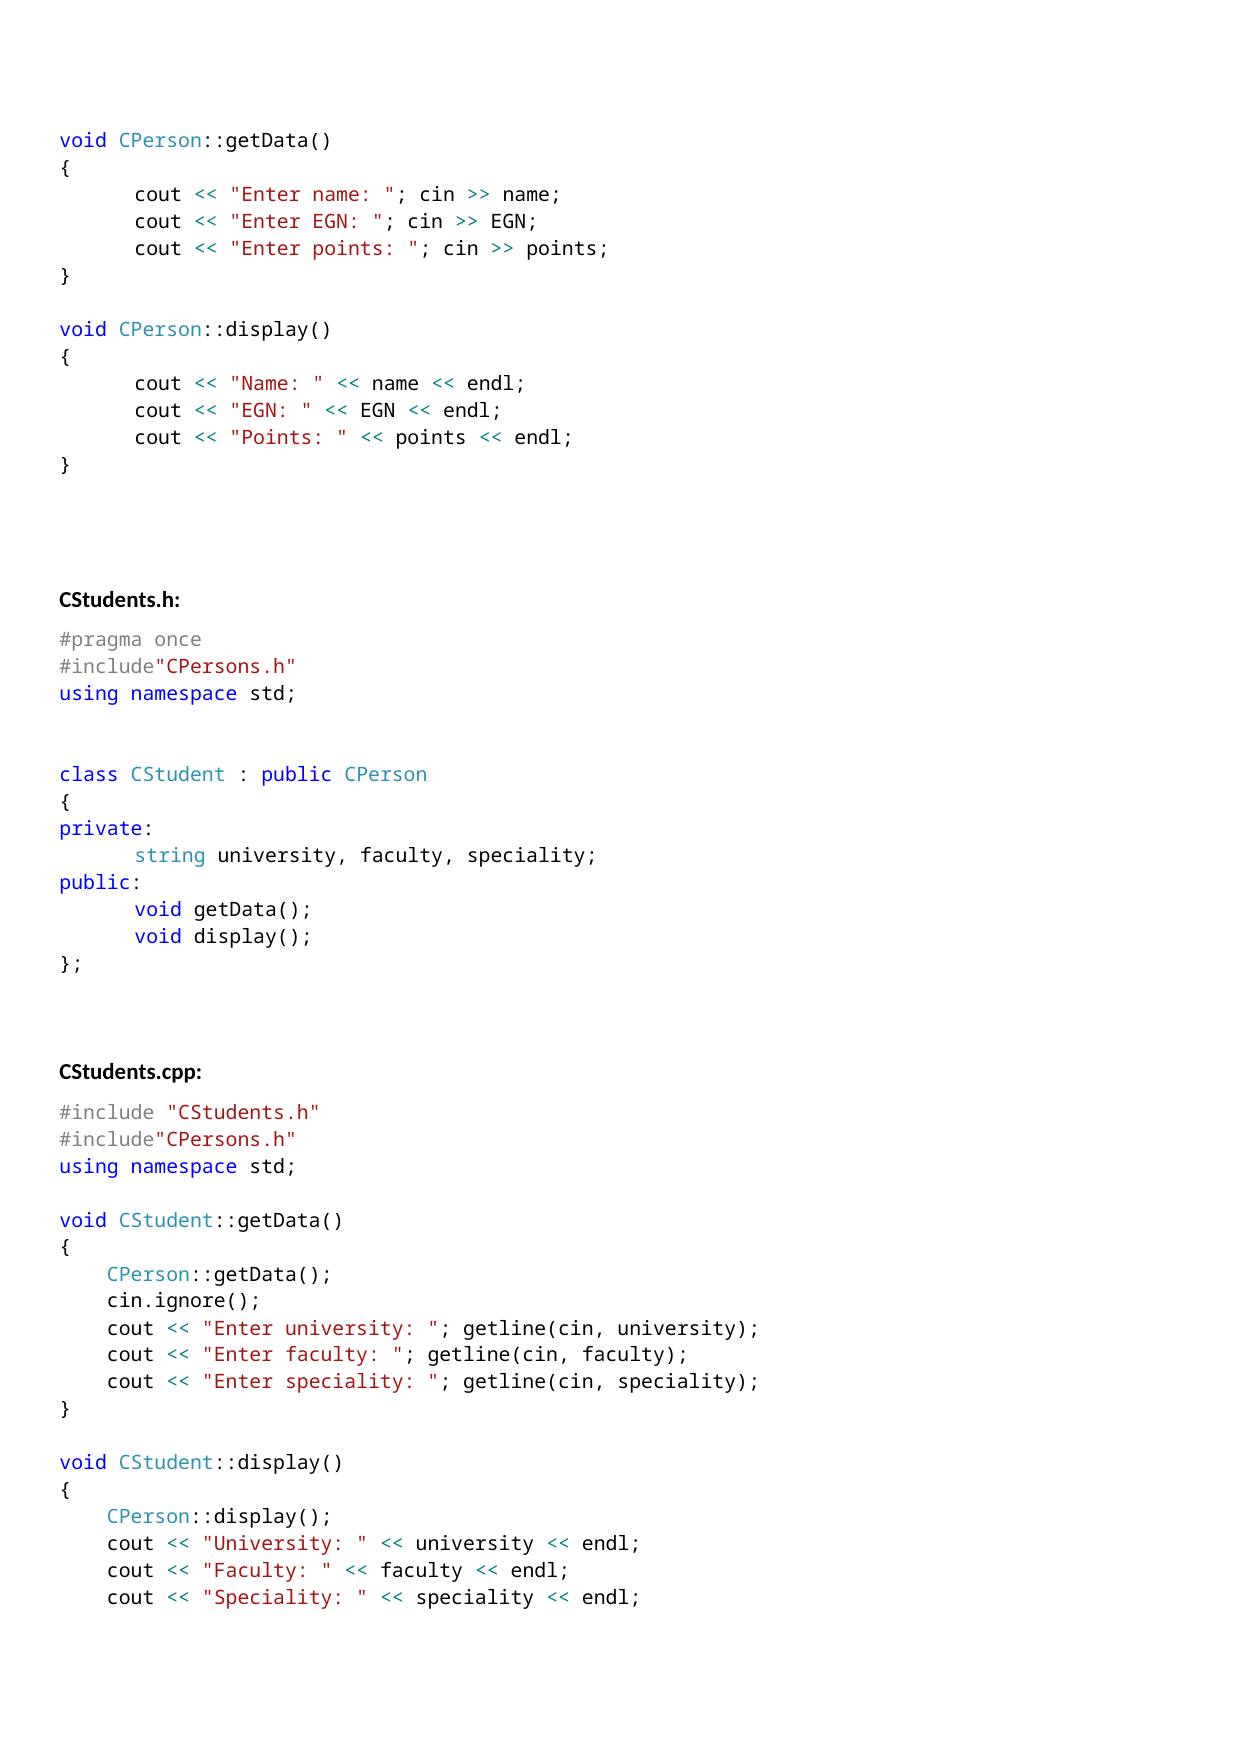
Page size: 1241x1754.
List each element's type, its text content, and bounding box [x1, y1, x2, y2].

text { [59, 1233, 1176, 1260]
text class CStudent : public CPerson [59, 761, 1176, 787]
text cout << "Name: " << name << endl; [59, 369, 1176, 396]
text cout << "University: " << university << endl; [59, 1529, 1176, 1557]
text } [59, 261, 1176, 288]
text { [59, 1476, 1176, 1503]
text #pragma once [59, 626, 1176, 653]
text cout << "Enter speciality: "; getline(cin, speciality); [59, 1368, 1176, 1395]
text string university, faculty, speciality; [59, 841, 1176, 868]
text void getData(); [59, 895, 1176, 922]
text public: [59, 868, 1176, 895]
text void CPerson::display() [59, 315, 1176, 342]
text cout << "Enter name: "; cin >> name; [59, 180, 1176, 207]
text { [59, 153, 1176, 180]
text cout << "Enter points: "; cin >> points; [59, 234, 1176, 261]
text } [59, 1395, 1176, 1422]
text #include"CPersons.h" [59, 1125, 1176, 1152]
text }; [59, 949, 1176, 976]
text private: [59, 814, 1176, 841]
text CStudents.cpp: [59, 1057, 1176, 1085]
text cout << "Speciality: " << speciality << endl; [59, 1583, 1176, 1611]
text void CPerson::getData() [59, 126, 1176, 153]
text cout << "Faculty: " << faculty << endl; [59, 1557, 1176, 1583]
text cout << "Enter university: "; getline(cin, university); [59, 1314, 1176, 1341]
text { [59, 787, 1176, 814]
text CStudents.h: [59, 585, 1176, 613]
text void display(); [59, 922, 1176, 949]
text cin.ignore(); [59, 1287, 1176, 1314]
text cout << "Enter faculty: "; getline(cin, faculty); [59, 1341, 1176, 1368]
text cout << "Points: " << points << endl; [59, 423, 1176, 450]
text using namespace std; [59, 1152, 1176, 1179]
text void CStudent::getData() [59, 1206, 1176, 1233]
text void CStudent::display() [59, 1449, 1176, 1476]
text CPerson::display(); [59, 1503, 1176, 1529]
text cout << "EGN: " << EGN << endl; [59, 396, 1176, 423]
text { [59, 342, 1176, 369]
text cout << "Enter EGN: "; cin >> EGN; [59, 207, 1176, 234]
text } [59, 450, 1176, 477]
text #include"CPersons.h" [59, 653, 1176, 679]
text using namespace std; [59, 679, 1176, 707]
text #include "CStudents.h" [59, 1098, 1176, 1125]
text CPerson::getData(); [59, 1260, 1176, 1287]
